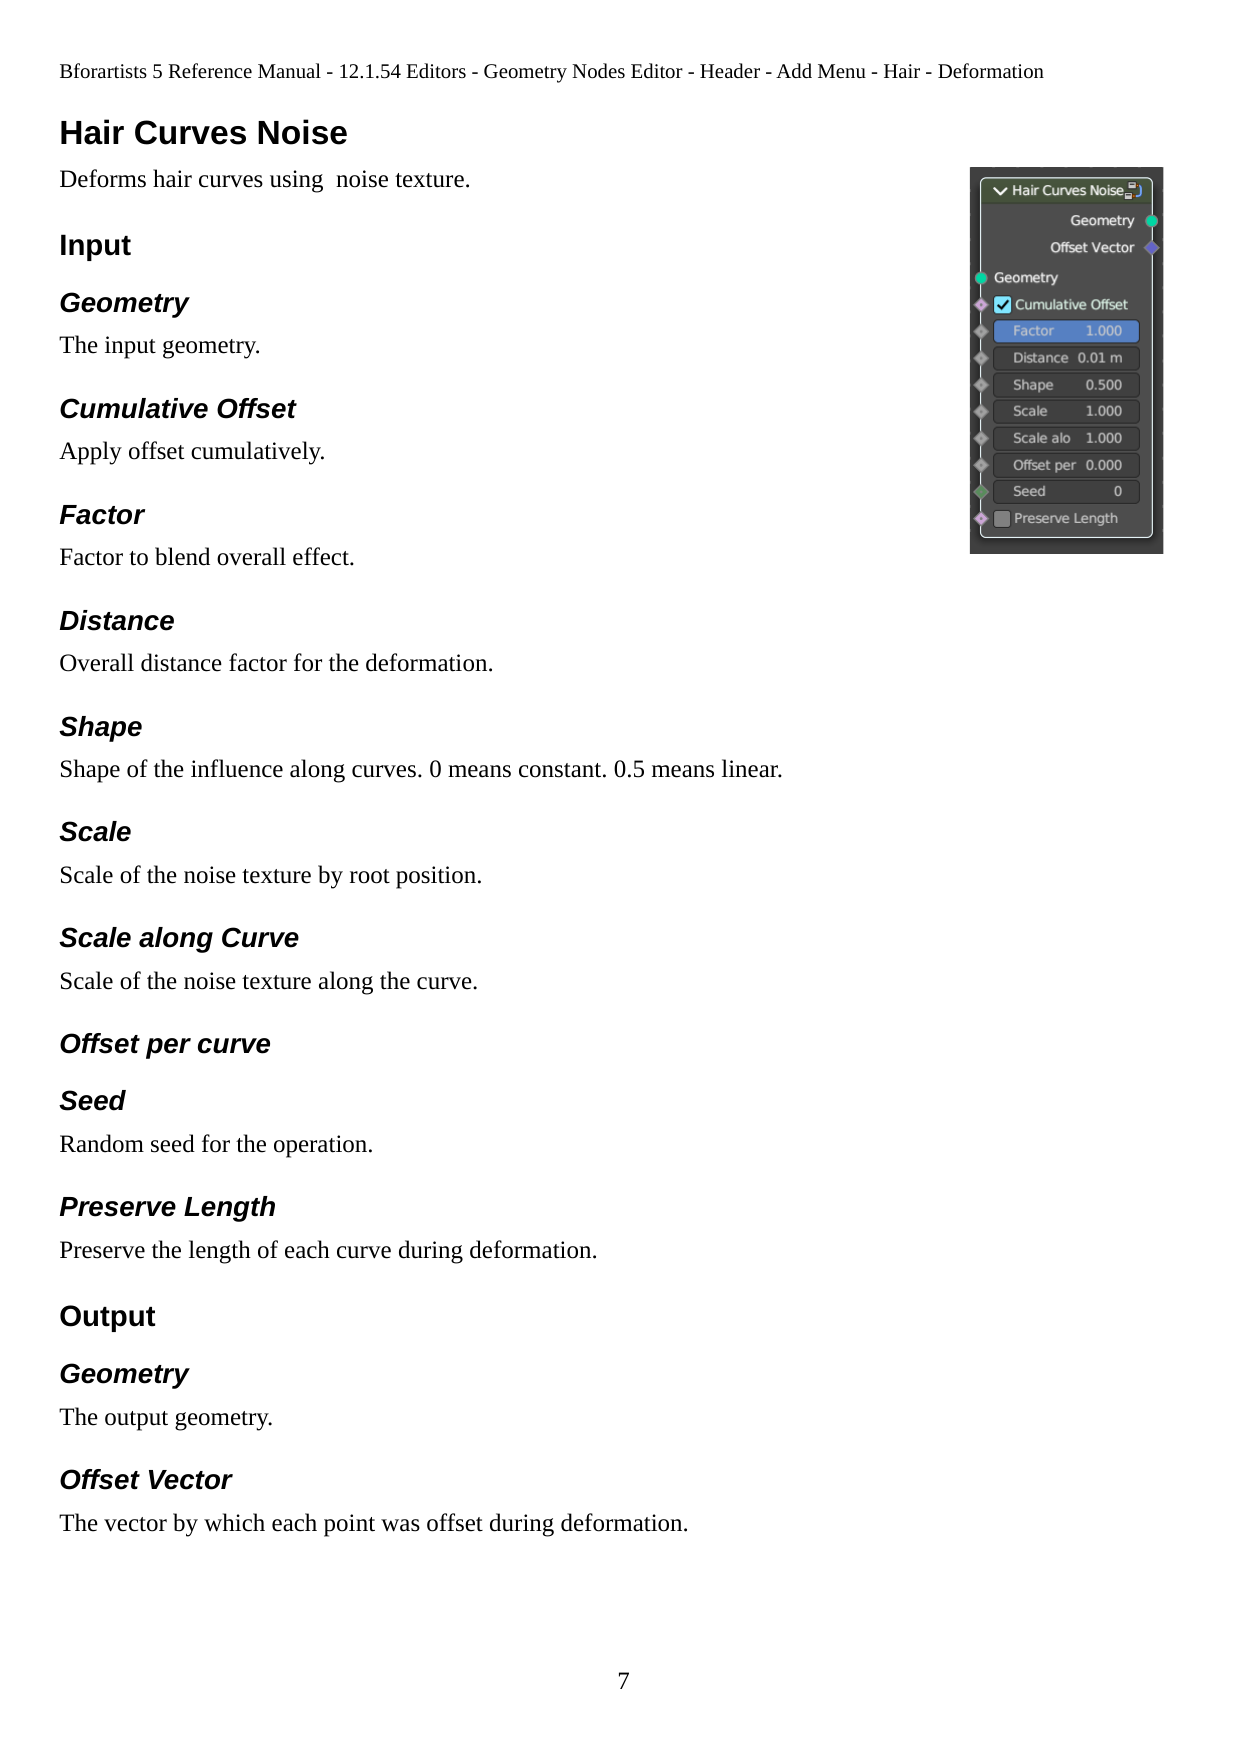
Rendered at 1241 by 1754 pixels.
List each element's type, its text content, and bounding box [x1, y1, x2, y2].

text The output geometry. [59, 1402, 1181, 1430]
text The vector by which each point was offset during deformation. [59, 1508, 1181, 1536]
text Shape of the influence along curves. 0 means constant. 0.5 means linear. [59, 754, 1181, 783]
subtitle Shape [59, 710, 1181, 742]
subtitle Hair Curves Noise [59, 113, 1181, 151]
picture [969, 167, 1164, 554]
subtitle Seed [59, 1084, 1181, 1116]
subtitle [1164, 392, 1181, 424]
text [1164, 331, 1181, 359]
text Scale of the noise texture along the curve. [59, 966, 1181, 995]
subtitle Offset Vector [59, 1463, 1181, 1495]
text Random seed for the operation. [59, 1129, 1181, 1158]
subtitle [1164, 227, 1181, 261]
subtitle Geometry [59, 1357, 1181, 1389]
subtitle Offset per curve [59, 1028, 1181, 1059]
text Overall distance factor for the deformation. [59, 648, 1181, 677]
subtitle Preserve Length [59, 1191, 1181, 1222]
subtitle [1164, 286, 1181, 318]
subtitle Geometry [59, 286, 969, 318]
subtitle Scale [59, 816, 1181, 848]
text Factor to blend overall effect. [59, 542, 1181, 571]
subtitle Input [59, 227, 969, 261]
text Deforms hair curves using noise texture. [59, 164, 1181, 192]
subtitle Cumulative Offset [59, 392, 969, 424]
text Scale of the noise texture by root position. [59, 860, 1181, 889]
subtitle Scale along Curve [59, 922, 1181, 954]
subtitle Factor [59, 498, 969, 530]
text Preserve the length of each curve during deformation. [59, 1235, 1181, 1264]
subtitle Output [59, 1298, 1181, 1332]
text Apply offset cumulatively. [59, 436, 969, 465]
text The input geometry. [59, 331, 969, 359]
subtitle [1164, 498, 1181, 530]
subtitle Distance [59, 604, 1181, 636]
